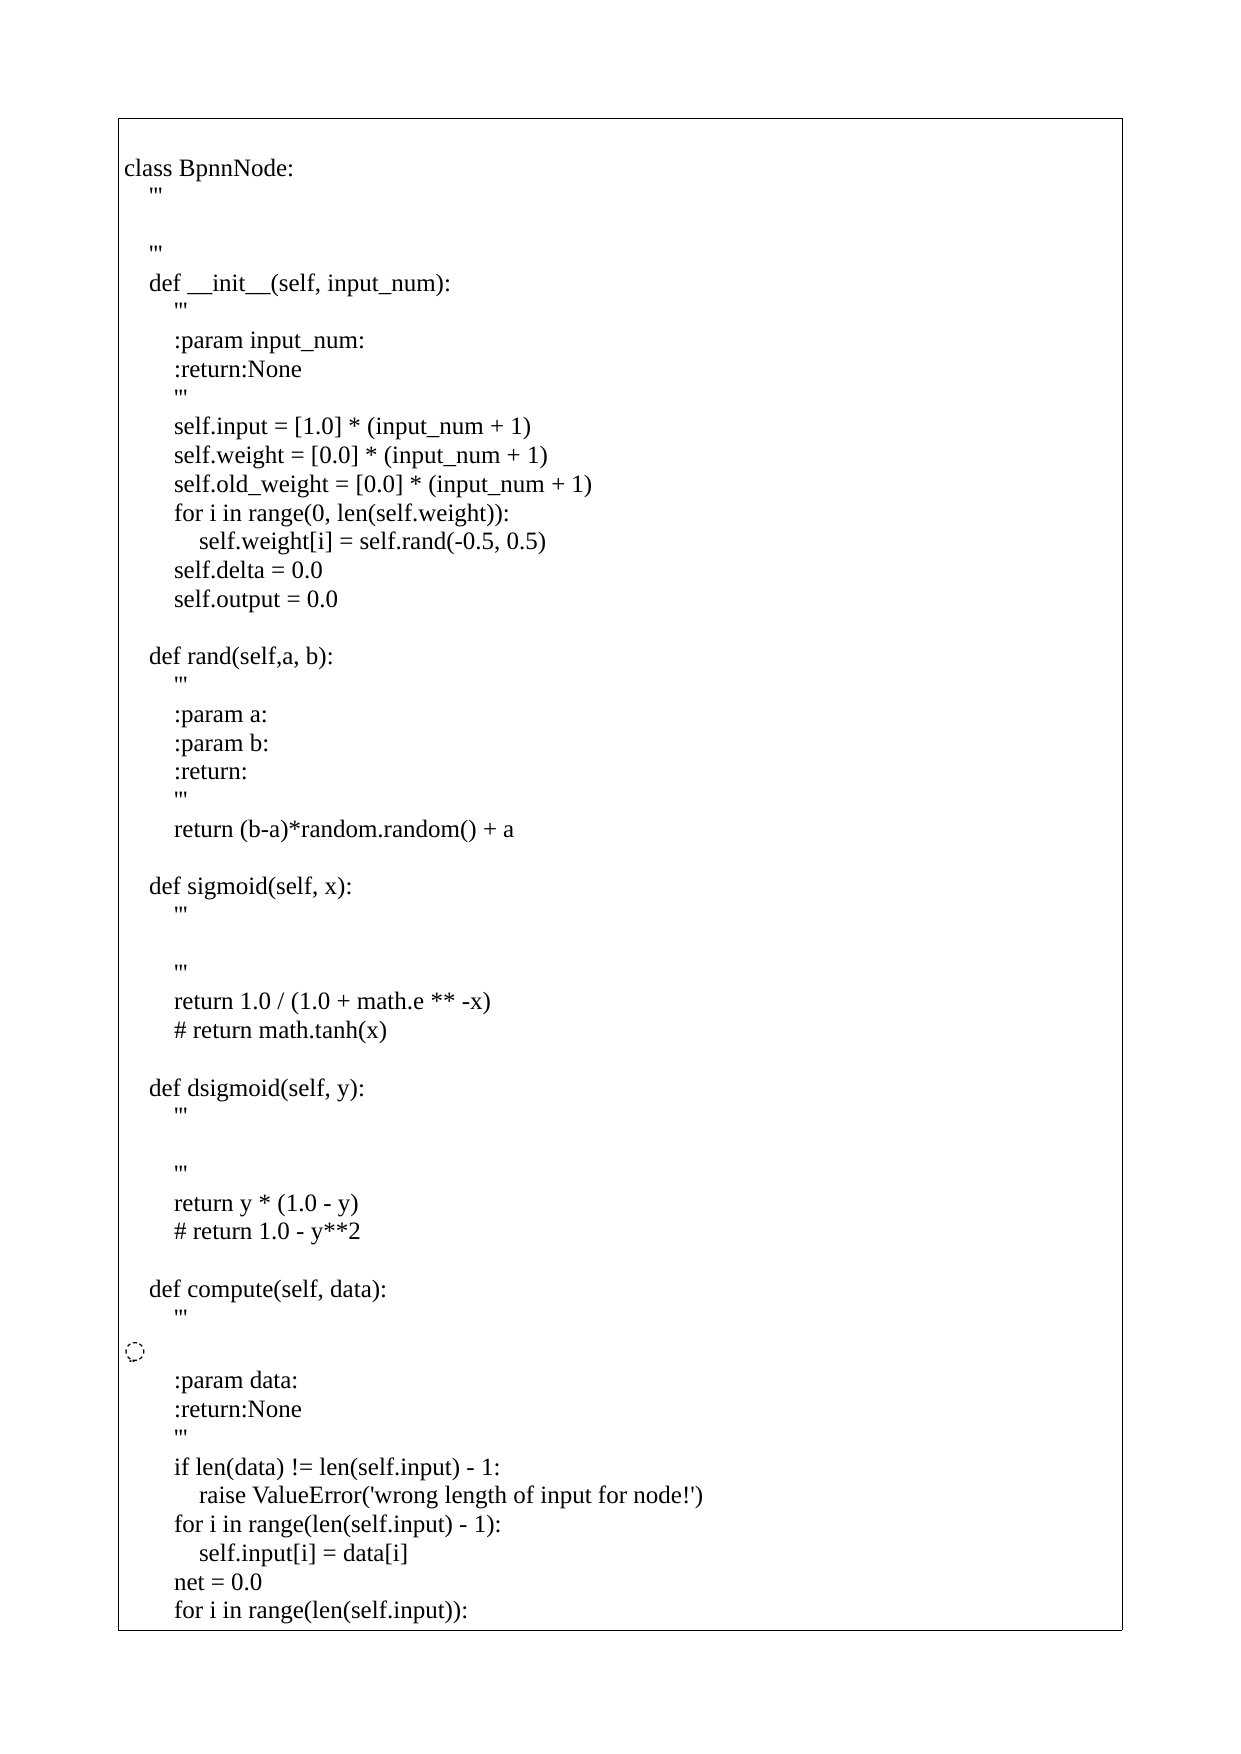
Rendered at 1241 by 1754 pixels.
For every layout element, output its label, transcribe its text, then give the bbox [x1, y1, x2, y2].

table_cell class BpnnNode: ''' ''' def __init__(self, input_num): ''' :param input_num: :return:None ''' self.input = [1.0] * (input_num + 1) self.weight = [0.0] * (input_num + 1) self.old_weight = [0.0] * (input_num + 1) for i in range(0, len(self.weight)): self.weight[i] = self.rand(-0.5, 0.5) self.delta = 0.0 self.output = 0.0 def rand(self,a, b): ''' :param a: :param b: :return: ''' return (b-a)*random.random() + a def sigmoid(self, x): ''' ''' return 1.0 / (1.0 + math.e ** -x) # return math.tanh(x) def dsigmoid(self, y): ''' ''' return y * (1.0 - y) # return 1.0 - y**2 def compute(self, data): ''' ֵ :param data: :return:None ''' if len(data) != len(self.input) - 1: raise ValueError('wrong length of input for node!') for i in range(len(self.input) - 1): self.input[i] = data[i] net = 0.0 for i in range(len(self.input)): [119, 119, 1122, 1630]
